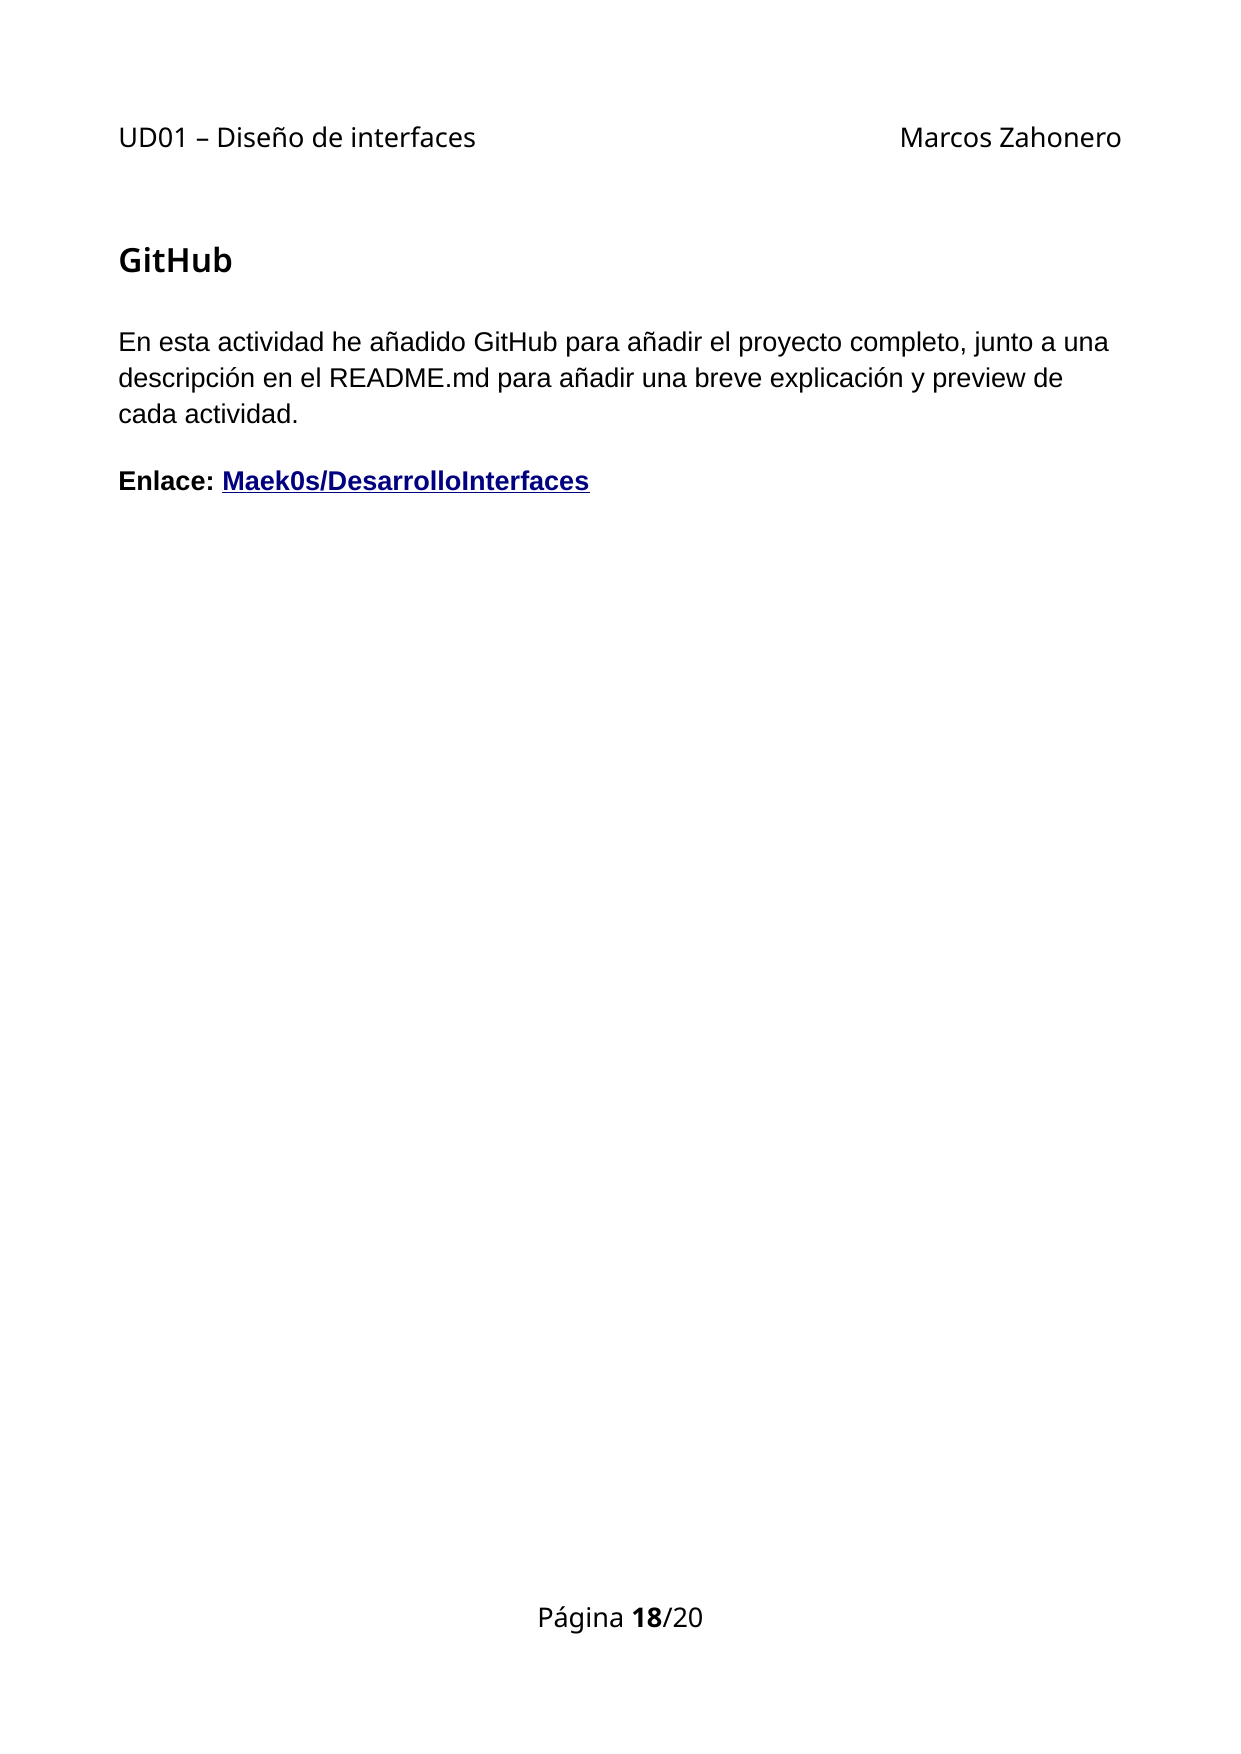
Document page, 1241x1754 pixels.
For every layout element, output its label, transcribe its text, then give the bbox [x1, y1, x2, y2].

subtitle GitHub [118, 237, 1122, 282]
text Enlace: Maek0s/DesarrolloInterfaces [118, 465, 1122, 496]
text En esta actividad he añadido GitHub para añadir el proyecto completo, junto a una descripción en el README.md para añadir una breve explicación y preview de cada actividad. [118, 326, 1122, 429]
